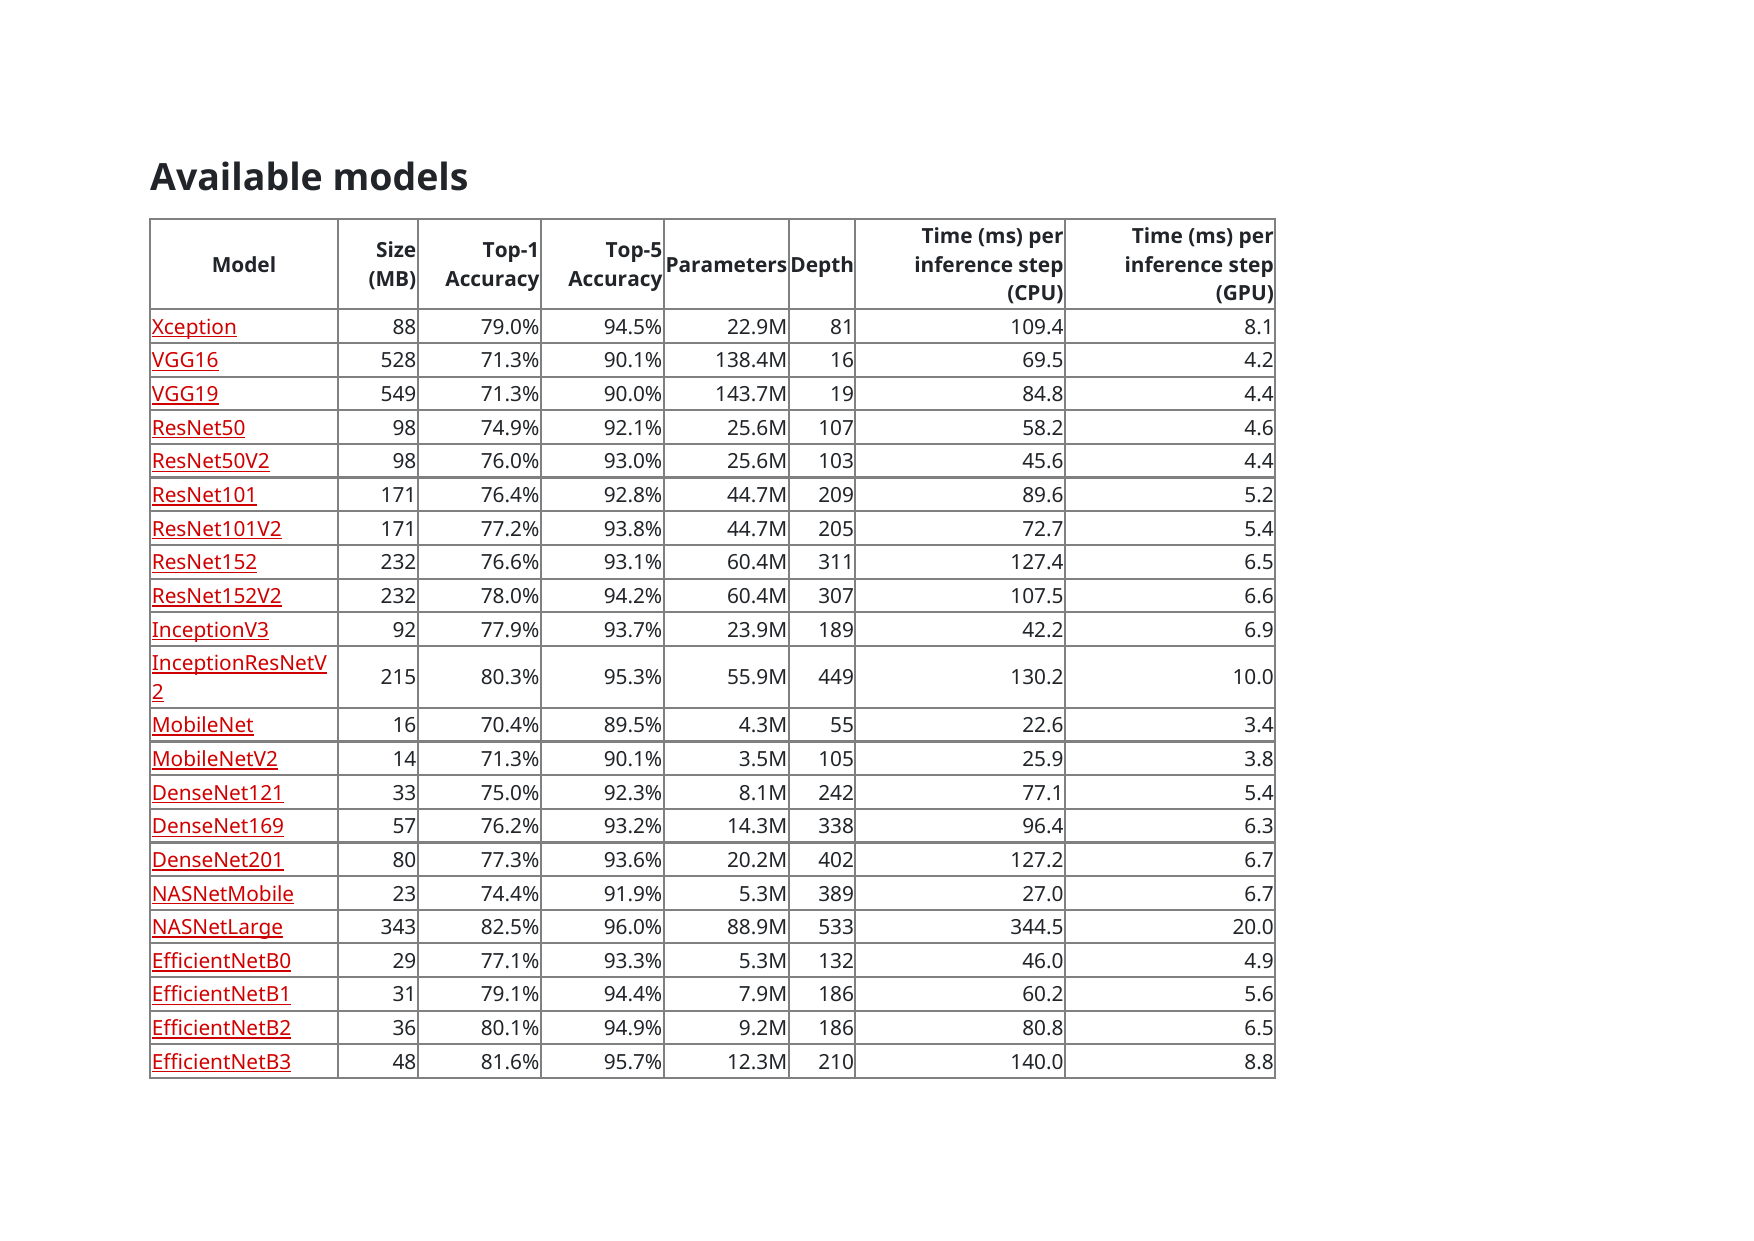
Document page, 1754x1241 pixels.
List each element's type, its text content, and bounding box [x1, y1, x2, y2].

table_cell 186 [790, 1012, 854, 1043]
table_cell 10.0 [1066, 647, 1274, 707]
table_cell 77.2% [419, 512, 540, 544]
table_cell 103 [790, 445, 854, 476]
table_cell 90.1% [542, 743, 663, 774]
table_cell 5.2 [1066, 479, 1274, 510]
table_cell 16 [790, 344, 854, 376]
table_cell VGG16 [151, 344, 337, 376]
table_header Parameters [665, 220, 788, 308]
table_cell 92.3% [542, 776, 663, 808]
table_cell VGG19 [151, 378, 337, 409]
table_cell 8.8 [1066, 1045, 1274, 1077]
table_cell 449 [790, 647, 854, 707]
table_cell 23 [339, 877, 417, 909]
table_cell MobileNetV2 [151, 743, 337, 774]
table_cell 75.0% [419, 776, 540, 808]
table_cell ResNet101 [151, 479, 337, 510]
table_cell 307 [790, 580, 854, 611]
table_cell 22.9M [665, 310, 788, 342]
table_cell DenseNet169 [151, 810, 337, 841]
table_cell 25.6M [665, 411, 788, 443]
table_cell 98 [339, 445, 417, 476]
table_cell 78.0% [419, 580, 540, 611]
table_cell 70.4% [419, 709, 540, 740]
table_cell 89.5% [542, 709, 663, 740]
table_cell 8.1 [1066, 310, 1274, 342]
table_cell 20.2M [665, 844, 788, 875]
table_cell ResNet152V2 [151, 580, 337, 611]
table_cell 9.2M [665, 1012, 788, 1043]
table_cell 107 [790, 411, 854, 443]
table_cell 31 [339, 978, 417, 1009]
table_cell 7.9M [665, 978, 788, 1009]
table_cell NASNetMobile [151, 877, 337, 909]
table_cell ResNet101V2 [151, 512, 337, 544]
table_cell 92.1% [542, 411, 663, 443]
table_cell 6.5 [1066, 546, 1274, 577]
table_cell 12.3M [665, 1045, 788, 1077]
table_cell 171 [339, 512, 417, 544]
table_cell 80.8 [856, 1012, 1064, 1043]
table_cell 4.3M [665, 709, 788, 740]
table_cell 82.5% [419, 911, 540, 942]
table_cell 79.0% [419, 310, 540, 342]
subtitle Available models [150, 150, 1604, 201]
table_cell 33 [339, 776, 417, 808]
table_cell 77.1 [856, 776, 1064, 808]
table_cell 79.1% [419, 978, 540, 1009]
table_cell 77.3% [419, 844, 540, 875]
table_cell EfficientNetB3 [151, 1045, 337, 1077]
table_cell 14.3M [665, 810, 788, 841]
table_cell 210 [790, 1045, 854, 1077]
table_cell 171 [339, 479, 417, 510]
table_cell EfficientNetB2 [151, 1012, 337, 1043]
table_cell 93.1% [542, 546, 663, 577]
table_cell 232 [339, 580, 417, 611]
table_cell InceptionV3 [151, 613, 337, 645]
table_cell 6.7 [1066, 877, 1274, 909]
table_cell 44.7M [665, 479, 788, 510]
table_cell 29 [339, 944, 417, 976]
table_cell 90.0% [542, 378, 663, 409]
table_cell 48 [339, 1045, 417, 1077]
table_cell 81.6% [419, 1045, 540, 1077]
table_cell 215 [339, 647, 417, 707]
table_cell 45.6 [856, 445, 1064, 476]
table_cell 6.9 [1066, 613, 1274, 645]
table_cell 343 [339, 911, 417, 942]
table_cell 140.0 [856, 1045, 1064, 1077]
table_cell 58.2 [856, 411, 1064, 443]
table_cell 81 [790, 310, 854, 342]
table_cell 92 [339, 613, 417, 645]
table_cell 27.0 [856, 877, 1064, 909]
table_cell 80.1% [419, 1012, 540, 1043]
table_cell DenseNet121 [151, 776, 337, 808]
table_cell Xception [151, 310, 337, 342]
table_cell 4.9 [1066, 944, 1274, 976]
table_cell 90.1% [542, 344, 663, 376]
table_cell 138.4M [665, 344, 788, 376]
table_cell 20.0 [1066, 911, 1274, 942]
table_cell 93.0% [542, 445, 663, 476]
table_cell 127.4 [856, 546, 1064, 577]
table_cell 109.4 [856, 310, 1064, 342]
table_cell 94.4% [542, 978, 663, 1009]
table_cell 69.5 [856, 344, 1064, 376]
table_header Top-1 Accuracy [419, 220, 540, 308]
table_cell 96.4 [856, 810, 1064, 841]
table_cell 93.6% [542, 844, 663, 875]
table_cell EfficientNetB1 [151, 978, 337, 1009]
table_cell 4.2 [1066, 344, 1274, 376]
table_header Time (ms) per inference step (CPU) [856, 220, 1064, 308]
table_cell 5.3M [665, 944, 788, 976]
table_cell 6.7 [1066, 844, 1274, 875]
table_cell 3.8 [1066, 743, 1274, 774]
table_cell 55.9M [665, 647, 788, 707]
table_cell 402 [790, 844, 854, 875]
table_cell 5.3M [665, 877, 788, 909]
table_cell EfficientNetB0 [151, 944, 337, 976]
table_cell 55 [790, 709, 854, 740]
table_cell 143.7M [665, 378, 788, 409]
table_cell 107.5 [856, 580, 1064, 611]
table_cell 4.6 [1066, 411, 1274, 443]
table_cell 96.0% [542, 911, 663, 942]
table_header Size (MB) [339, 220, 417, 308]
table_header Depth [790, 220, 854, 308]
table_cell 5.4 [1066, 512, 1274, 544]
table_cell 80.3% [419, 647, 540, 707]
table_cell 4.4 [1066, 445, 1274, 476]
table_cell 5.4 [1066, 776, 1274, 808]
table_cell 132 [790, 944, 854, 976]
table_cell 77.1% [419, 944, 540, 976]
table_cell 94.9% [542, 1012, 663, 1043]
table_cell 25.6M [665, 445, 788, 476]
table_cell 189 [790, 613, 854, 645]
table_cell 95.3% [542, 647, 663, 707]
table_cell 389 [790, 877, 854, 909]
table_header Top-5 Accuracy [542, 220, 663, 308]
table_cell 14 [339, 743, 417, 774]
table_cell 8.1M [665, 776, 788, 808]
table_cell 209 [790, 479, 854, 510]
table_cell 311 [790, 546, 854, 577]
table_cell 76.4% [419, 479, 540, 510]
table_cell 60.4M [665, 546, 788, 577]
table_cell NASNetLarge [151, 911, 337, 942]
table_cell 338 [790, 810, 854, 841]
table_cell 88 [339, 310, 417, 342]
table_cell 76.0% [419, 445, 540, 476]
table_cell 6.5 [1066, 1012, 1274, 1043]
table_cell 72.7 [856, 512, 1064, 544]
table_cell 76.6% [419, 546, 540, 577]
table_cell 46.0 [856, 944, 1064, 976]
table_cell 76.2% [419, 810, 540, 841]
table_cell 242 [790, 776, 854, 808]
table_cell 57 [339, 810, 417, 841]
table_cell 98 [339, 411, 417, 443]
table_cell 4.4 [1066, 378, 1274, 409]
table_cell ResNet50 [151, 411, 337, 443]
table_cell 91.9% [542, 877, 663, 909]
table_cell 94.2% [542, 580, 663, 611]
table_cell 36 [339, 1012, 417, 1043]
table_cell 3.5M [665, 743, 788, 774]
table_cell 3.4 [1066, 709, 1274, 740]
table_cell MobileNet [151, 709, 337, 740]
table_cell 23.9M [665, 613, 788, 645]
table_cell 71.3% [419, 378, 540, 409]
table_header Time (ms) per inference step (GPU) [1066, 220, 1274, 308]
table_cell 205 [790, 512, 854, 544]
table_cell 22.6 [856, 709, 1064, 740]
table_cell 89.6 [856, 479, 1064, 510]
table_cell 93.8% [542, 512, 663, 544]
table_cell 93.3% [542, 944, 663, 976]
table_cell InceptionResNetV2 [151, 647, 337, 707]
table_cell 60.4M [665, 580, 788, 611]
table_cell 19 [790, 378, 854, 409]
table_cell 42.2 [856, 613, 1064, 645]
table_cell 6.3 [1066, 810, 1274, 841]
table_cell 44.7M [665, 512, 788, 544]
table_header Model [151, 220, 337, 308]
table_cell 232 [339, 546, 417, 577]
table_cell 93.7% [542, 613, 663, 645]
table_cell ResNet50V2 [151, 445, 337, 476]
table_cell 25.9 [856, 743, 1064, 774]
table_cell 60.2 [856, 978, 1064, 1009]
table_cell 533 [790, 911, 854, 942]
table_cell 74.4% [419, 877, 540, 909]
table_cell 74.9% [419, 411, 540, 443]
table_cell 549 [339, 378, 417, 409]
table_cell 528 [339, 344, 417, 376]
table_cell 95.7% [542, 1045, 663, 1077]
table_cell 344.5 [856, 911, 1064, 942]
table_cell 16 [339, 709, 417, 740]
table_cell 71.3% [419, 344, 540, 376]
table_cell 88.9M [665, 911, 788, 942]
table_cell 77.9% [419, 613, 540, 645]
table_cell ResNet152 [151, 546, 337, 577]
table_cell 92.8% [542, 479, 663, 510]
table_cell 6.6 [1066, 580, 1274, 611]
table_cell 80 [339, 844, 417, 875]
table_cell 93.2% [542, 810, 663, 841]
table_cell 84.8 [856, 378, 1064, 409]
table_cell 94.5% [542, 310, 663, 342]
table_cell 130.2 [856, 647, 1064, 707]
table_cell 71.3% [419, 743, 540, 774]
table_cell DenseNet201 [151, 844, 337, 875]
table_cell 105 [790, 743, 854, 774]
table_cell 127.2 [856, 844, 1064, 875]
table_cell 5.6 [1066, 978, 1274, 1009]
table_cell 186 [790, 978, 854, 1009]
